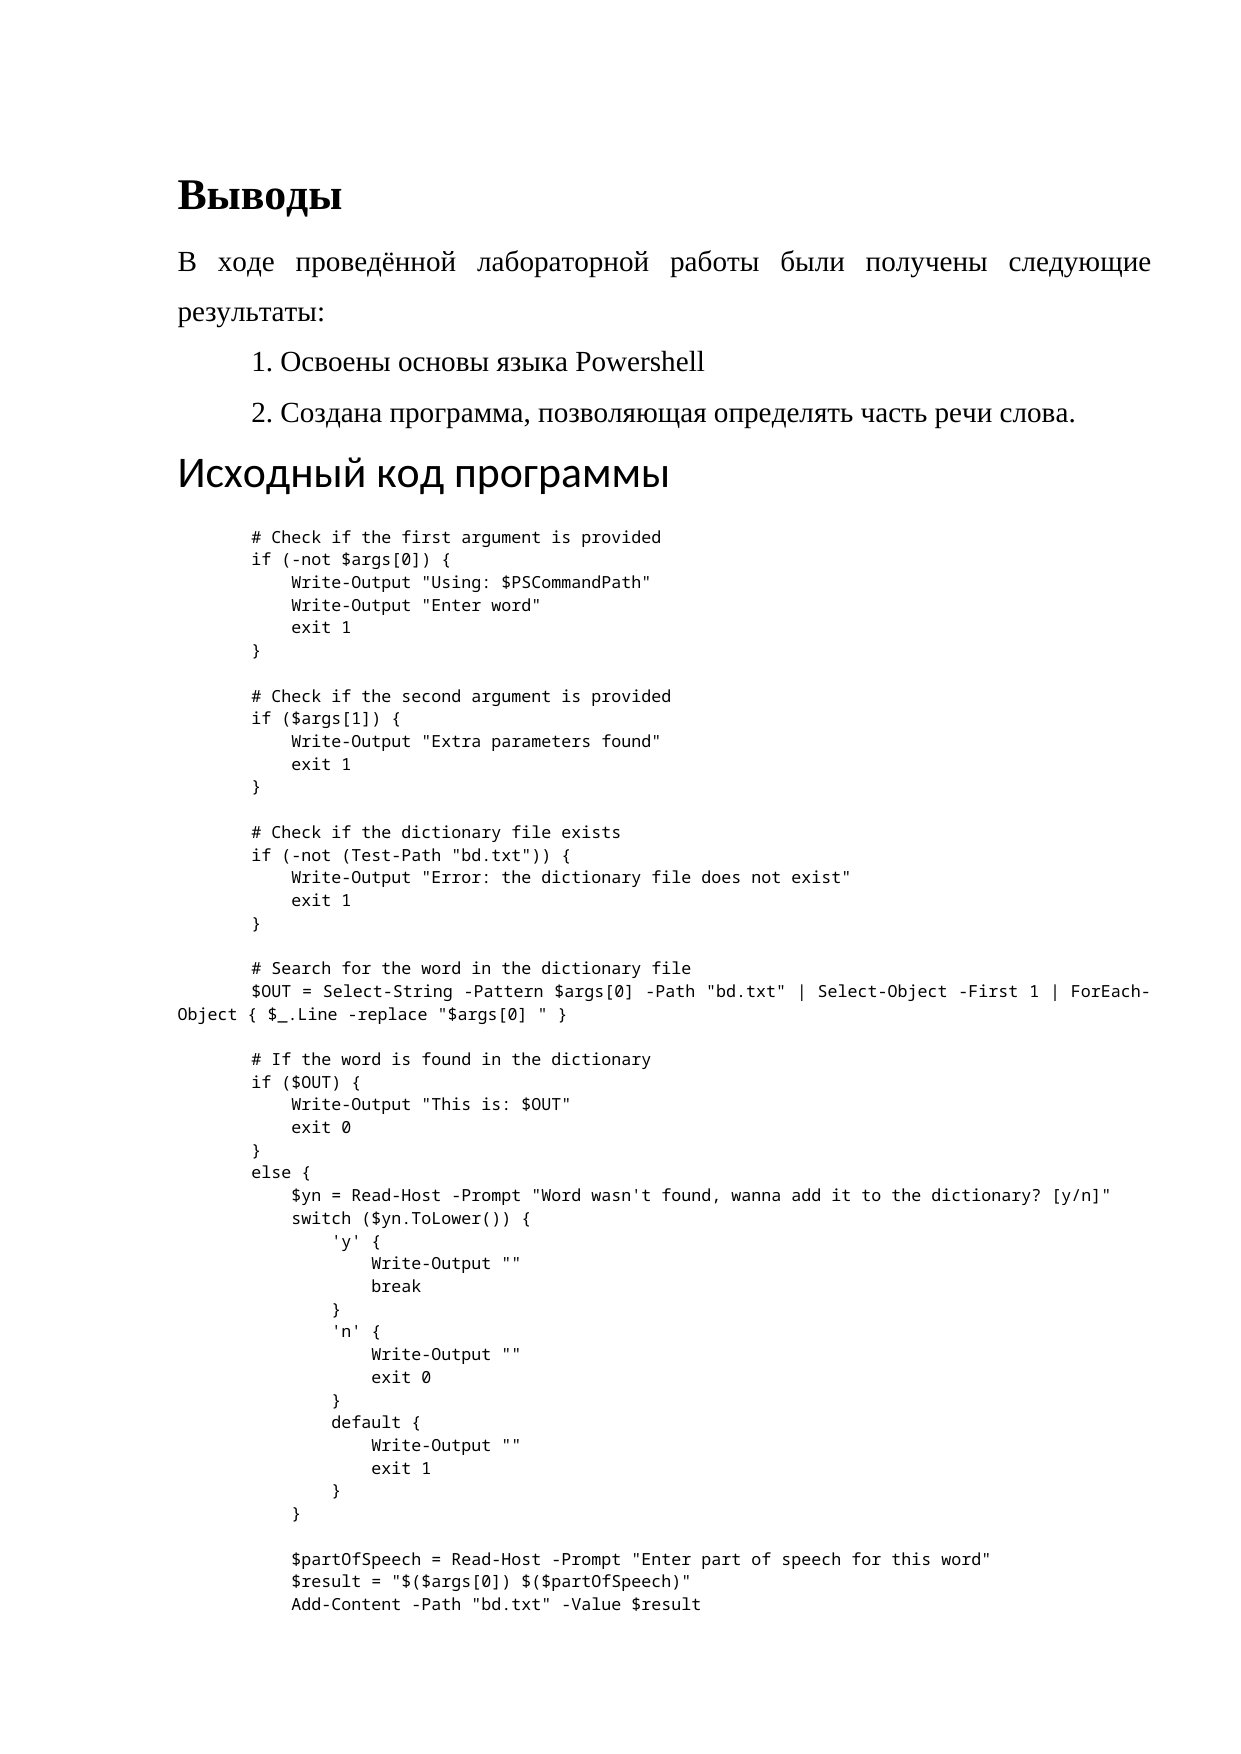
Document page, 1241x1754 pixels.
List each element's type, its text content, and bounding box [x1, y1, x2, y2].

text } [177, 775, 1152, 798]
text Write-Output "" [177, 1343, 1152, 1365]
text if ($OUT) { [177, 1070, 1152, 1093]
text switch ($yn.ToLower()) { [177, 1206, 1152, 1229]
text $result = "$($args[0]) $($partOfSpeech)" [177, 1570, 1152, 1592]
text $partOfSpeech = Read-Host -Prompt "Enter part of speech for this word" [177, 1547, 1152, 1570]
text Write-Output "Extra parameters found" [177, 729, 1152, 752]
text 'n' { [177, 1320, 1152, 1343]
text Write-Output "This is: $OUT" [177, 1093, 1152, 1116]
text if (-not (Test-Path "bd.txt")) { [177, 843, 1152, 866]
text # Check if the dictionary file exists [177, 820, 1152, 843]
text exit 1 [177, 752, 1152, 775]
text else { [177, 1161, 1152, 1184]
text 2. Создана программа, позволяющая определять часть речи слова. [177, 395, 1152, 428]
text $OUT = Select-String -Pattern $args[0] -Path "bd.txt" | Select-Object -First 1 | ForEach-Object { $_.Line -replace "$args[0] " } [177, 979, 1152, 1025]
text Write-Output "Enter word" [177, 593, 1152, 616]
text Write-Output "Using: $PSCommandPath" [177, 571, 1152, 593]
text Add-Content -Path "bd.txt" -Value $result [177, 1592, 1152, 1615]
text } [177, 911, 1152, 934]
text } [177, 639, 1152, 661]
text exit 0 [177, 1116, 1152, 1138]
text if (-not $args[0]) { [177, 548, 1152, 571]
text $yn = Read-Host -Prompt "Word wasn't found, wanna add it to the dictionary? [y/n]" [177, 1184, 1152, 1206]
text Write-Output "Error: the dictionary file does not exist" [177, 866, 1152, 888]
text } [177, 1138, 1152, 1161]
text } [177, 1502, 1152, 1524]
text # Check if the first argument is provided [177, 525, 1152, 548]
text exit 1 [177, 888, 1152, 911]
text } [177, 1388, 1152, 1411]
text exit 0 [177, 1365, 1152, 1388]
text 1. Освоены основы языка Powershell [177, 344, 1152, 378]
text Выводы [177, 168, 1152, 219]
text if ($args[1]) { [177, 707, 1152, 729]
text Write-Output "" [177, 1433, 1152, 1456]
text Исходный код программы [177, 445, 1152, 498]
text } [177, 1479, 1152, 1502]
text Write-Output "" [177, 1252, 1152, 1274]
text default { [177, 1411, 1152, 1433]
text 'y' { [177, 1229, 1152, 1252]
text exit 1 [177, 616, 1152, 639]
text # Check if the second argument is provided [177, 684, 1152, 707]
text # Search for the word in the dictionary file [177, 957, 1152, 979]
text В ходе проведённой лабораторной работы были получены следующие результаты: [177, 244, 1152, 328]
text } [177, 1297, 1152, 1320]
text break [177, 1274, 1152, 1297]
text exit 1 [177, 1456, 1152, 1479]
text # If the word is found in the dictionary [177, 1047, 1152, 1070]
